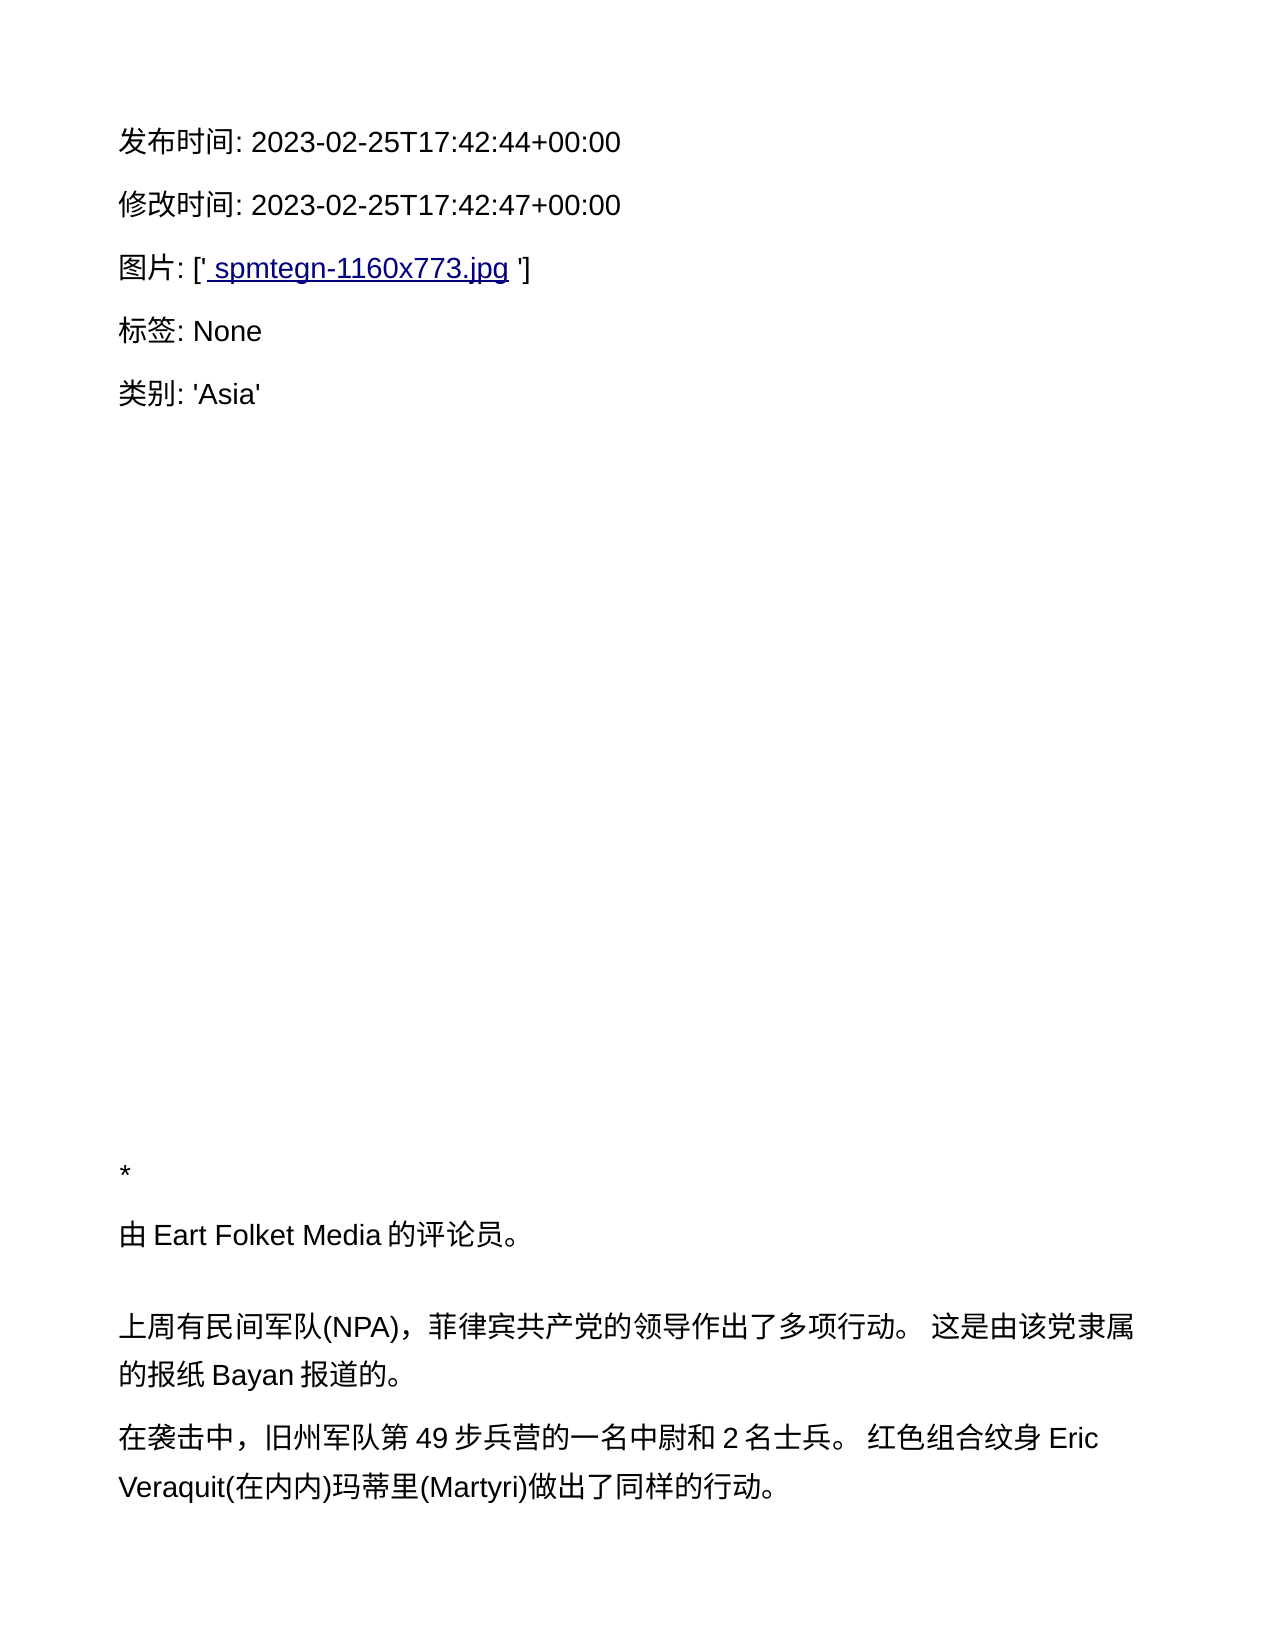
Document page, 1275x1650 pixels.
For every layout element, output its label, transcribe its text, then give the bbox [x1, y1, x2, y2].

text 类别: 'Asia' [118, 371, 1157, 413]
text 由Eart Folket Media的评论员。 [118, 1211, 1157, 1254]
text 图片: [' spmtegn-1160x773.jpg '] [118, 244, 1157, 287]
text 上周有民间军队(NPA)，菲律宾共产党的领导作出了多项行动。 这是由该党隶属的报纸Bayan报道的。 [118, 1303, 1157, 1394]
text 修改时间: 2023-02-25T17:42:47+00:00 [118, 181, 1157, 223]
text 发布时间: 2023-02-25T17:42:44+00:00 [118, 118, 1157, 160]
text * [118, 434, 1157, 1192]
text 在袭击中，旧州军队第49步兵营的一名中尉和2名士兵。 红色组合纹身Eric Veraquit(在内内)玛蒂里(Martyri)做出了同样的行动。 [118, 1415, 1157, 1506]
text 标签: None [118, 307, 1157, 350]
